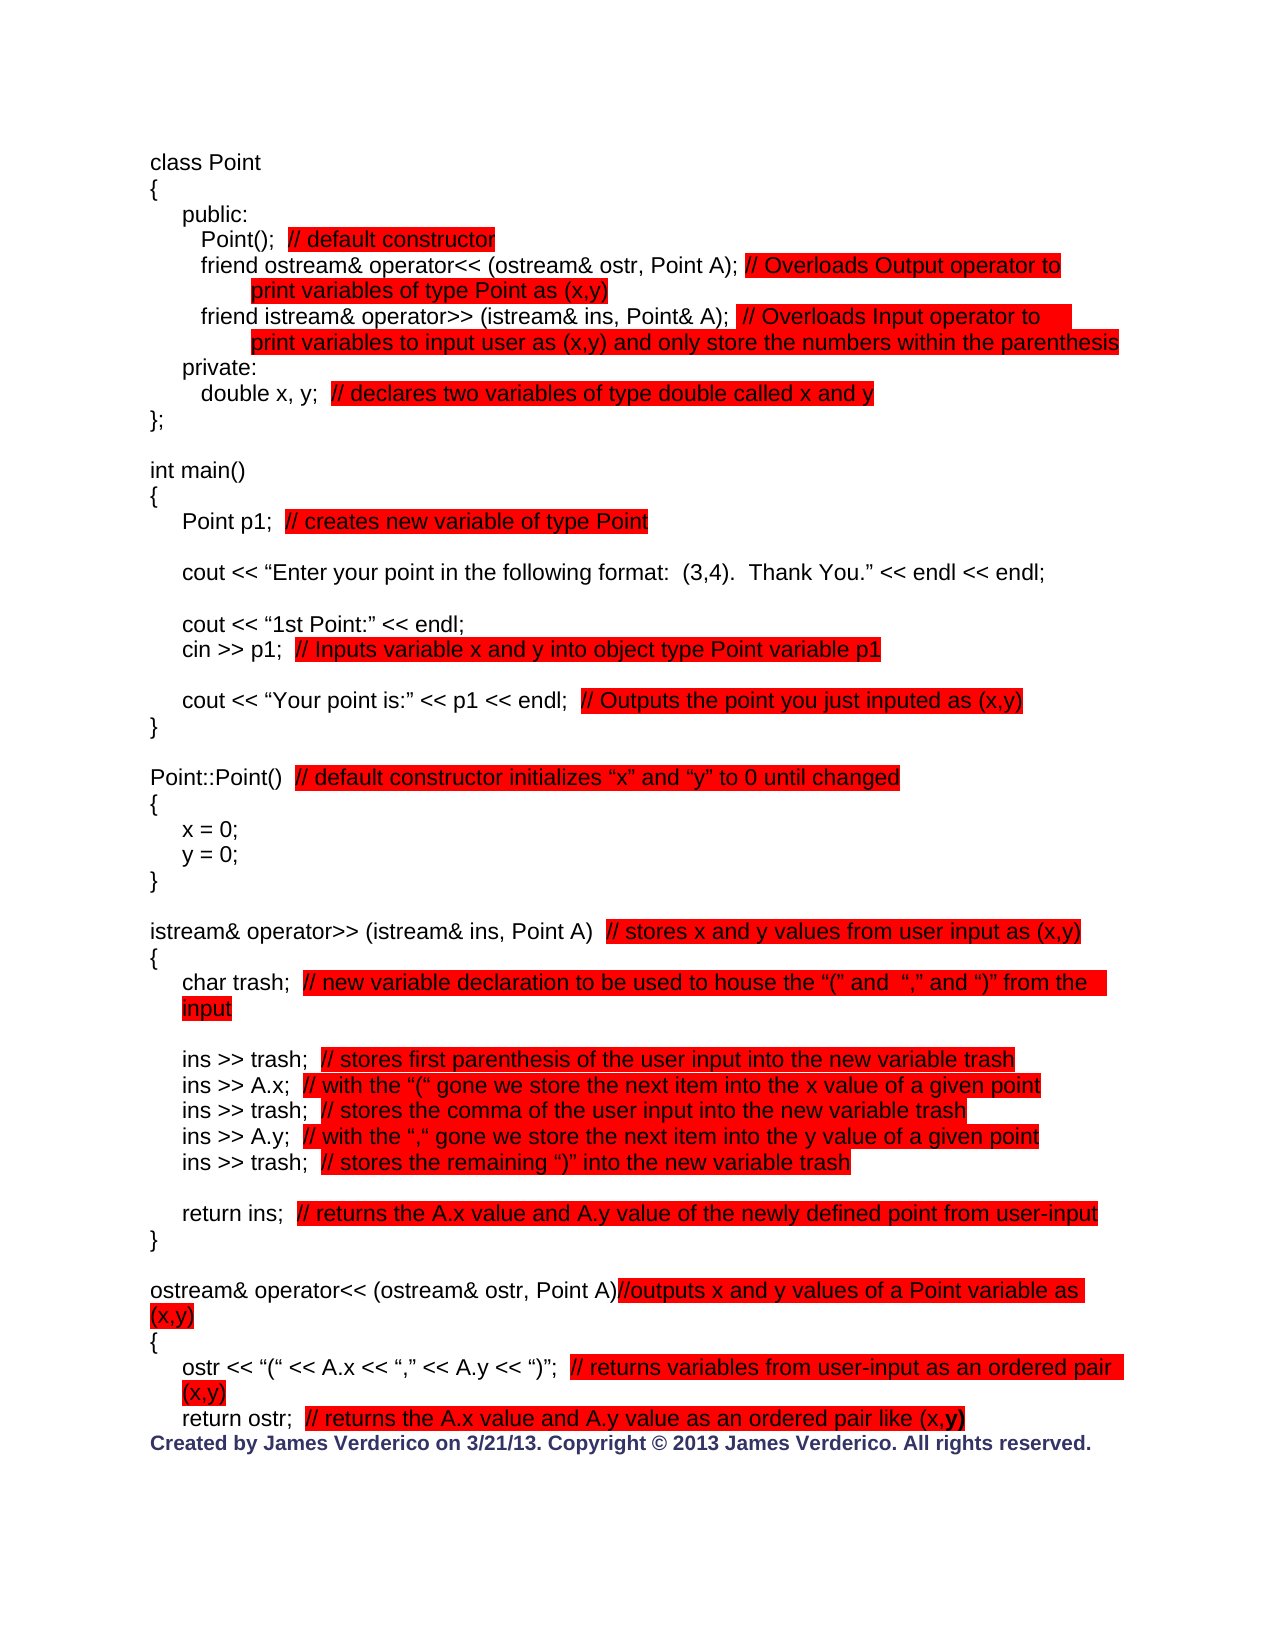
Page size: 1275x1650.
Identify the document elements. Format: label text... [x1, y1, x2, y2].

text public: [150, 201, 1125, 227]
text ostr << “(“ << A.x << “,” << A.y << “)”; // returns variables from user-input as an ordered pair [150, 1354, 1125, 1380]
text { [150, 176, 1125, 201]
text { [150, 483, 1125, 509]
text print variables of type Point as (x,y) [150, 278, 1125, 304]
text friend ostream& operator<< (ostream& ostr, Point A); // Overloads Output operator to [150, 252, 1125, 278]
text friend istream& operator>> (istream& ins, Point& A); // Overloads Input operator to [150, 304, 1125, 329]
text return ostr; // returns the A.x value and A.y value as an ordered pair like (x,y) [150, 1406, 1125, 1431]
text char trash; // new variable declaration to be used to house the “(” and “,” and “)” from the [150, 970, 1125, 996]
text ins >> trash; // stores the remaining “)” into the new variable trash [150, 1149, 1125, 1175]
text Created by James Verderico on 3/21/13. Copyright © 2013 James Verderico. All rights reserved. [150, 1431, 1125, 1454]
text return ins; // returns the A.x value and A.y value of the newly defined point from user-input [150, 1201, 1125, 1226]
text ostream& operator<< (ostream& ostr, Point A)//outputs x and y values of a Point variable as (x,y) [150, 1277, 1125, 1329]
text ins >> trash; // stores first parenthesis of the user input into the new variable trash [150, 1047, 1125, 1072]
text Point::Point() // default constructor initializes “x” and “y” to 0 until changed [150, 765, 1125, 791]
text class Point [150, 150, 1125, 176]
text ins >> A.y; // with the “,“ gone we store the next item into the y value of a given point [150, 1124, 1125, 1149]
text y = 0; [150, 842, 1125, 867]
text } [150, 1226, 1125, 1252]
text { [150, 791, 1125, 816]
text { [150, 944, 1125, 970]
text } [150, 867, 1125, 893]
text }; [150, 406, 1125, 432]
text { [150, 1329, 1125, 1354]
text ins >> trash; // stores the comma of the user input into the new variable trash [150, 1098, 1125, 1124]
text ins >> A.x; // with the “(“ gone we store the next item into the x value of a given point [150, 1072, 1125, 1098]
text cout << “1st Point:” << endl; [150, 611, 1125, 637]
text print variables to input user as (x,y) and only store the numbers within the parenthesis [150, 329, 1125, 355]
text int main() [150, 457, 1125, 483]
text cout << “Enter your point in the following format: (3,4). Thank You.” << endl << endl; [150, 560, 1125, 586]
text istream& operator>> (istream& ins, Point A) // stores x and y values from user input as (x,y) [150, 919, 1125, 944]
text input [150, 996, 1125, 1021]
text Point p1; // creates new variable of type Point [150, 509, 1125, 534]
text cout << “Your point is:” << p1 << endl; // Outputs the point you just inputed as (x,y) [150, 688, 1125, 714]
text x = 0; [150, 816, 1125, 842]
text private: [150, 355, 1125, 381]
text (x,y) [150, 1380, 1125, 1406]
text double x, y; // declares two variables of type double called x and y [150, 381, 1125, 406]
text } [150, 714, 1125, 739]
text Point(); // default constructor [150, 227, 1125, 252]
text cin >> p1; // Inputs variable x and y into object type Point variable p1 [150, 637, 1125, 662]
